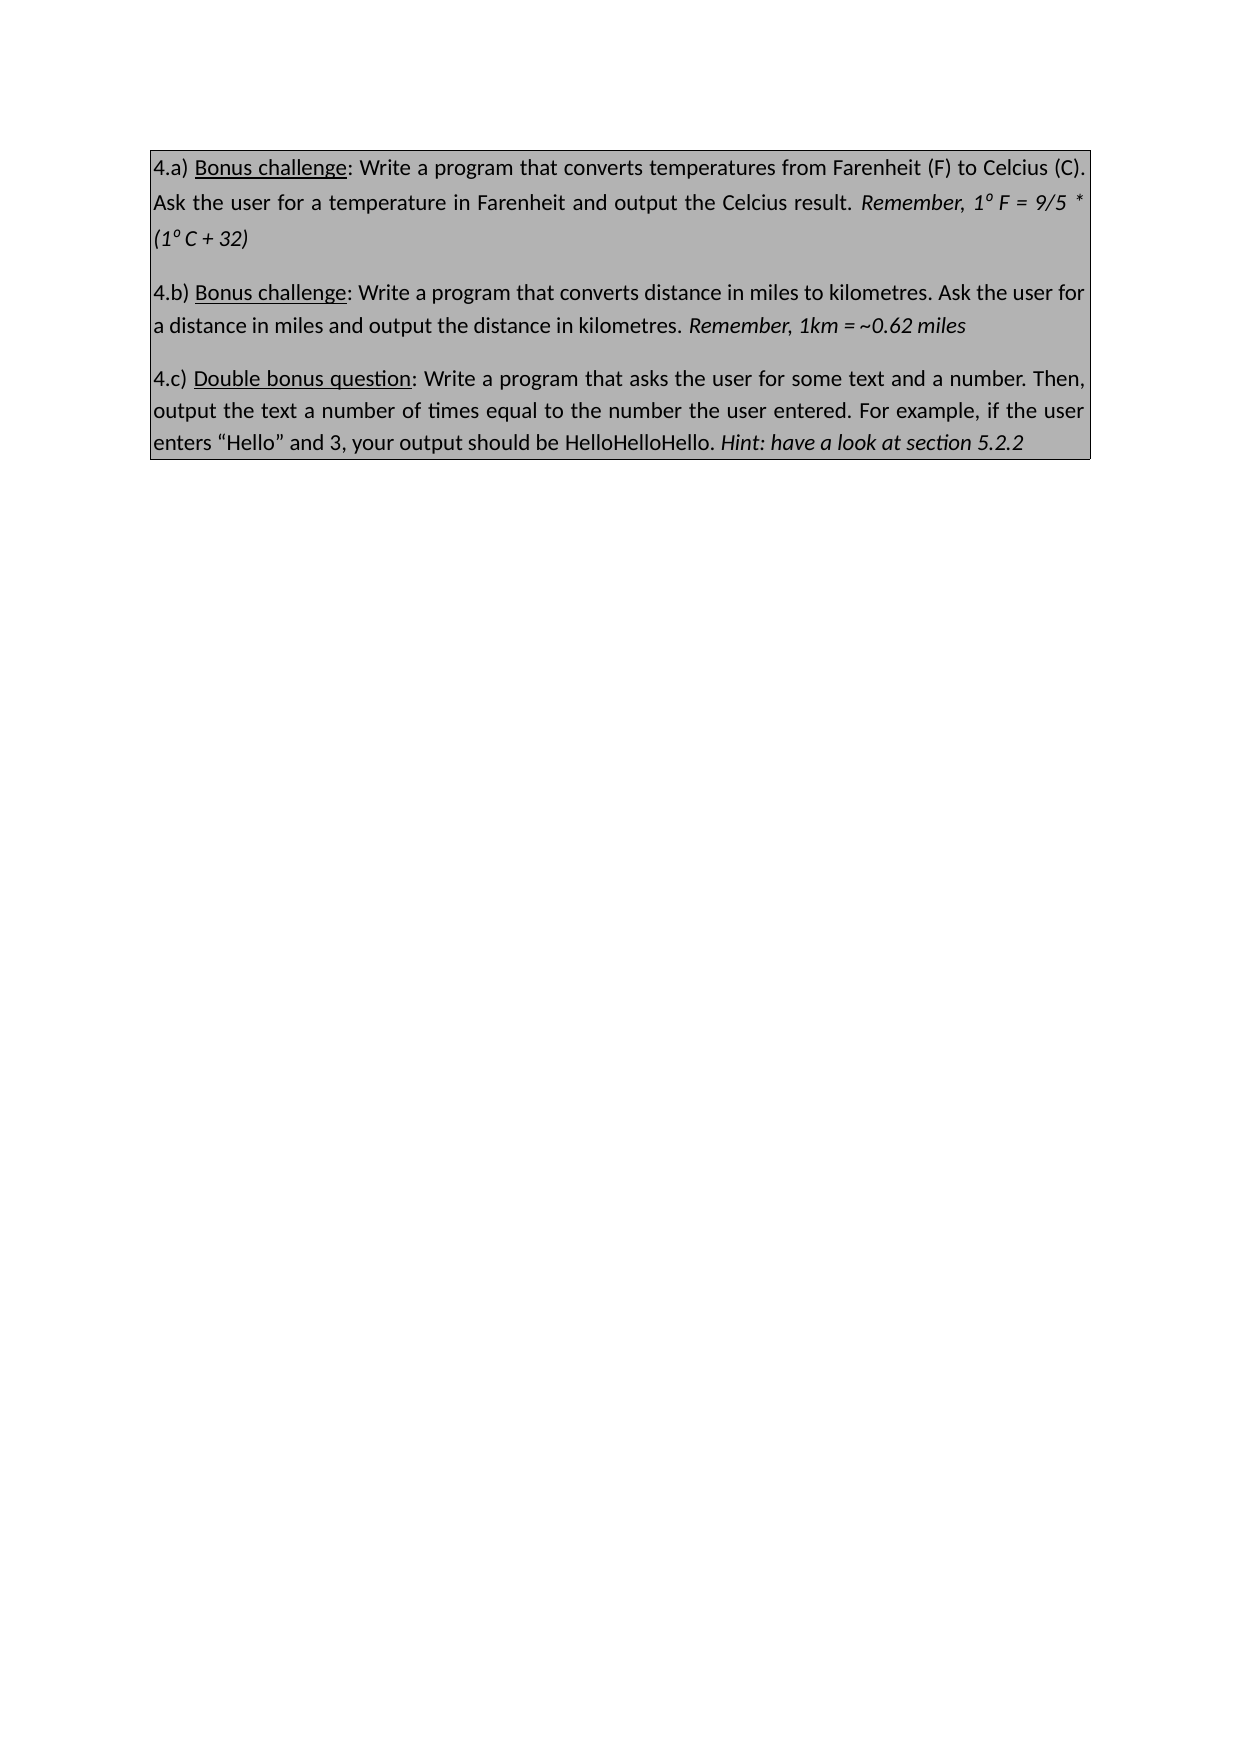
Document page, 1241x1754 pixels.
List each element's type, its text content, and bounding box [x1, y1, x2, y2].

text 4.b) Bonus challenge: Write a program that converts distance in miles to kilometres. Ask the user for a distance in miles and output the distance in kilometres. Remember, 1km = ~0.62 miles [151, 275, 1090, 339]
text 4.c) Double bonus question: Write a program that asks the user for some text and a number. Then, output the text a number of times equal to the number the user entered. For example, if the user enters “Hello” and 3, your output should be HelloHelloHello. Hint: have a look at section 5.2.2 [151, 361, 1090, 459]
text 4.a) Bonus challenge: Write a program that converts temperatures from Farenheit (F) to Celcius (C). Ask the user for a temperature in Farenheit and output the Celcius result. Remember, 1º F = 9/5 * (1º C + 32) [151, 151, 1090, 253]
